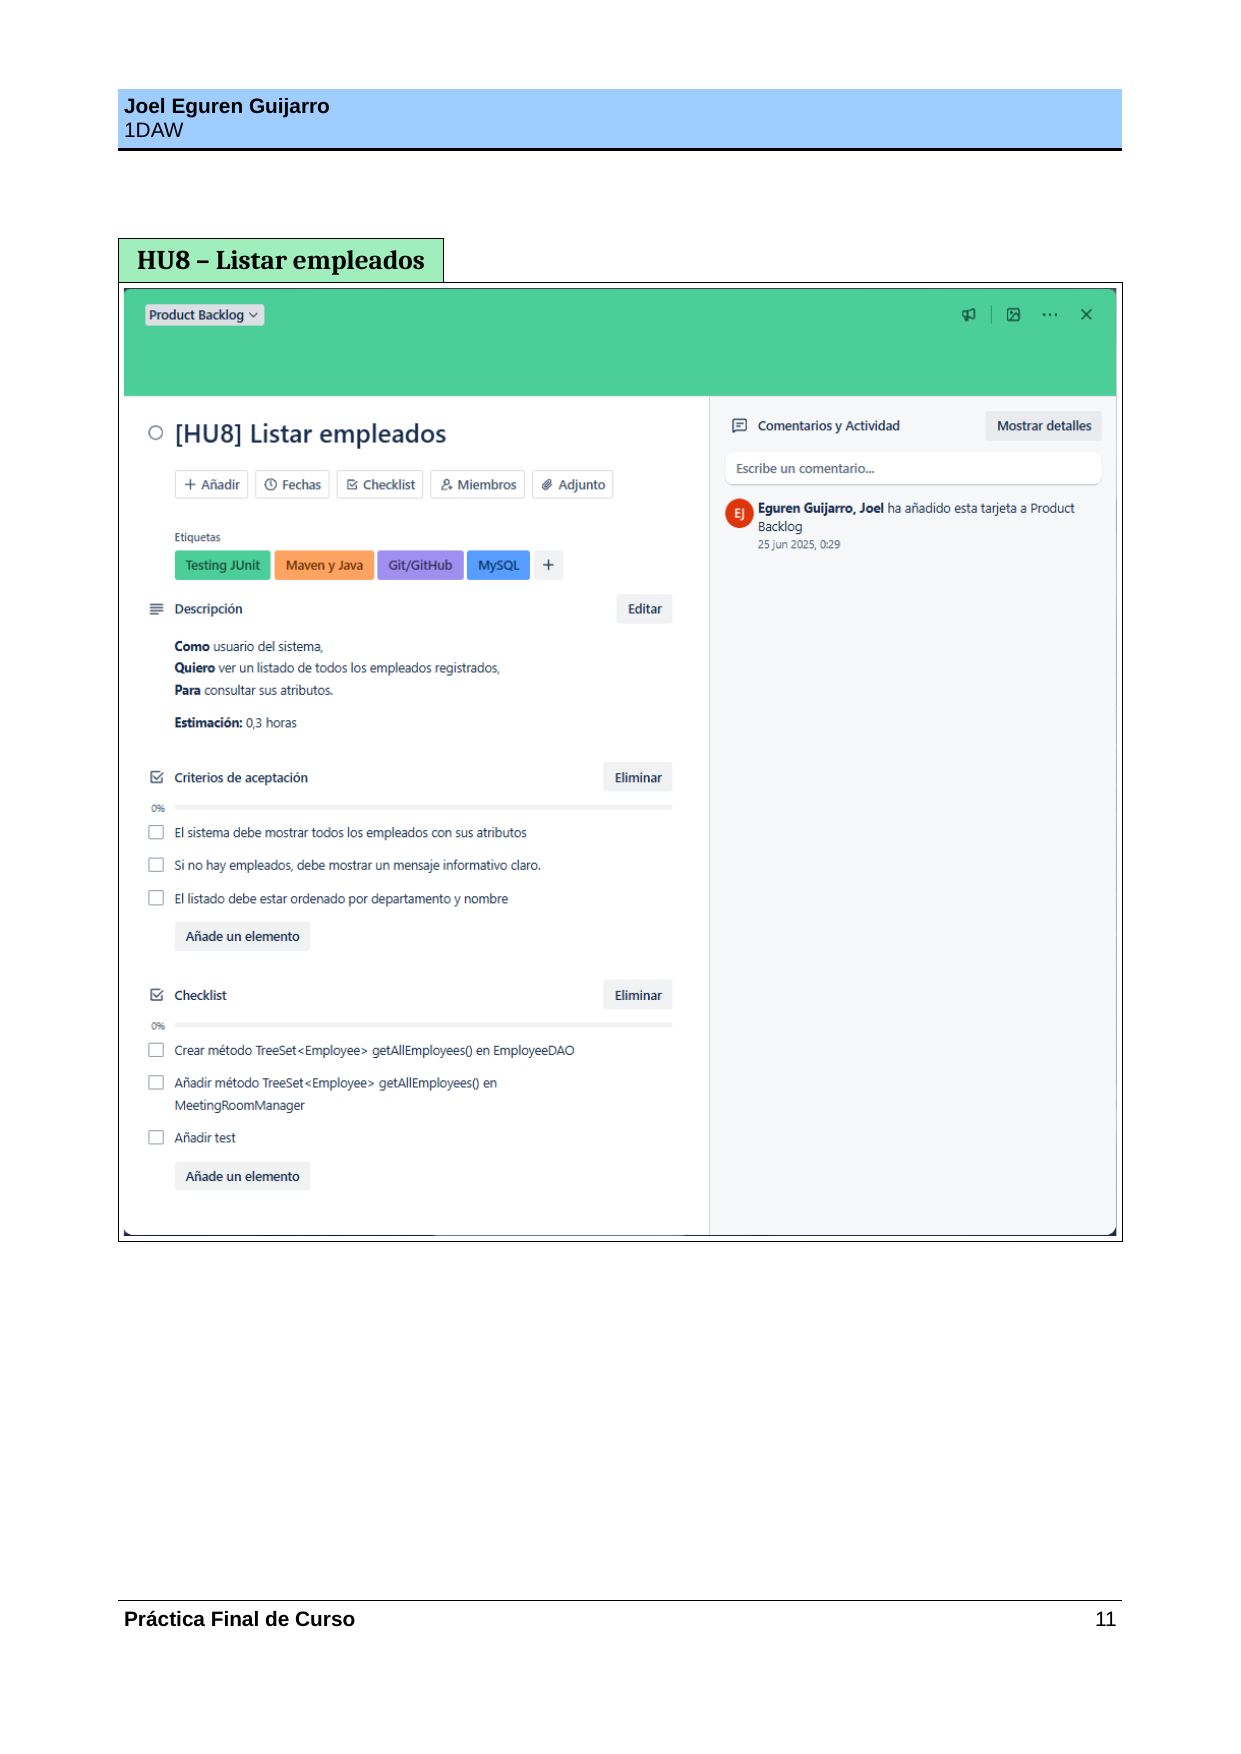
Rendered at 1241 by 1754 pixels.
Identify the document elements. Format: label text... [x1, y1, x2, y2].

table_header HU8 – Listar empleados [119, 239, 443, 282]
picture [123, 288, 1117, 1236]
table_header [444, 238, 1122, 282]
table_cell [119, 283, 1122, 1241]
